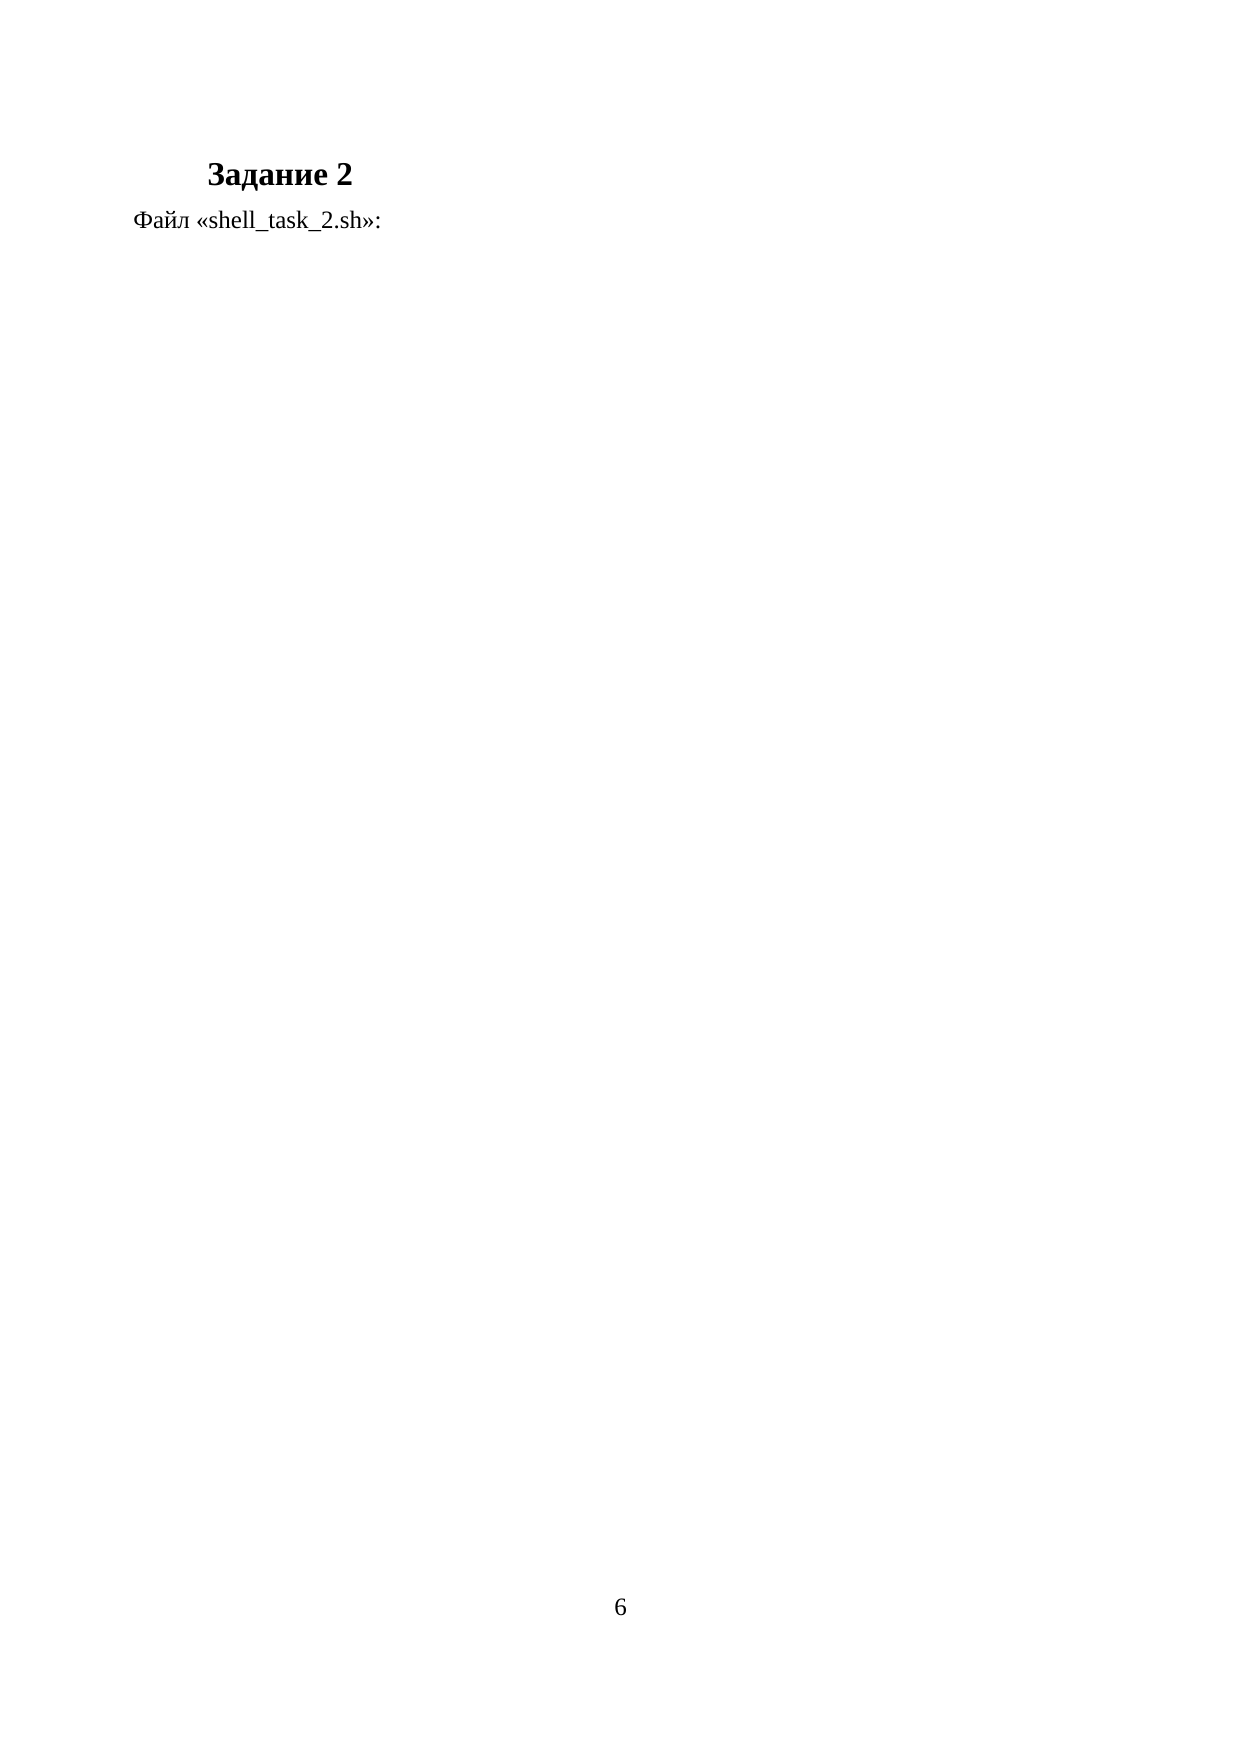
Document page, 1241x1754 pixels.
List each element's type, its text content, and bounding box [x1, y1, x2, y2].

text Файл «shell_task_2.sh»: [133, 205, 1107, 233]
subtitle Задание 2 [133, 154, 1107, 192]
